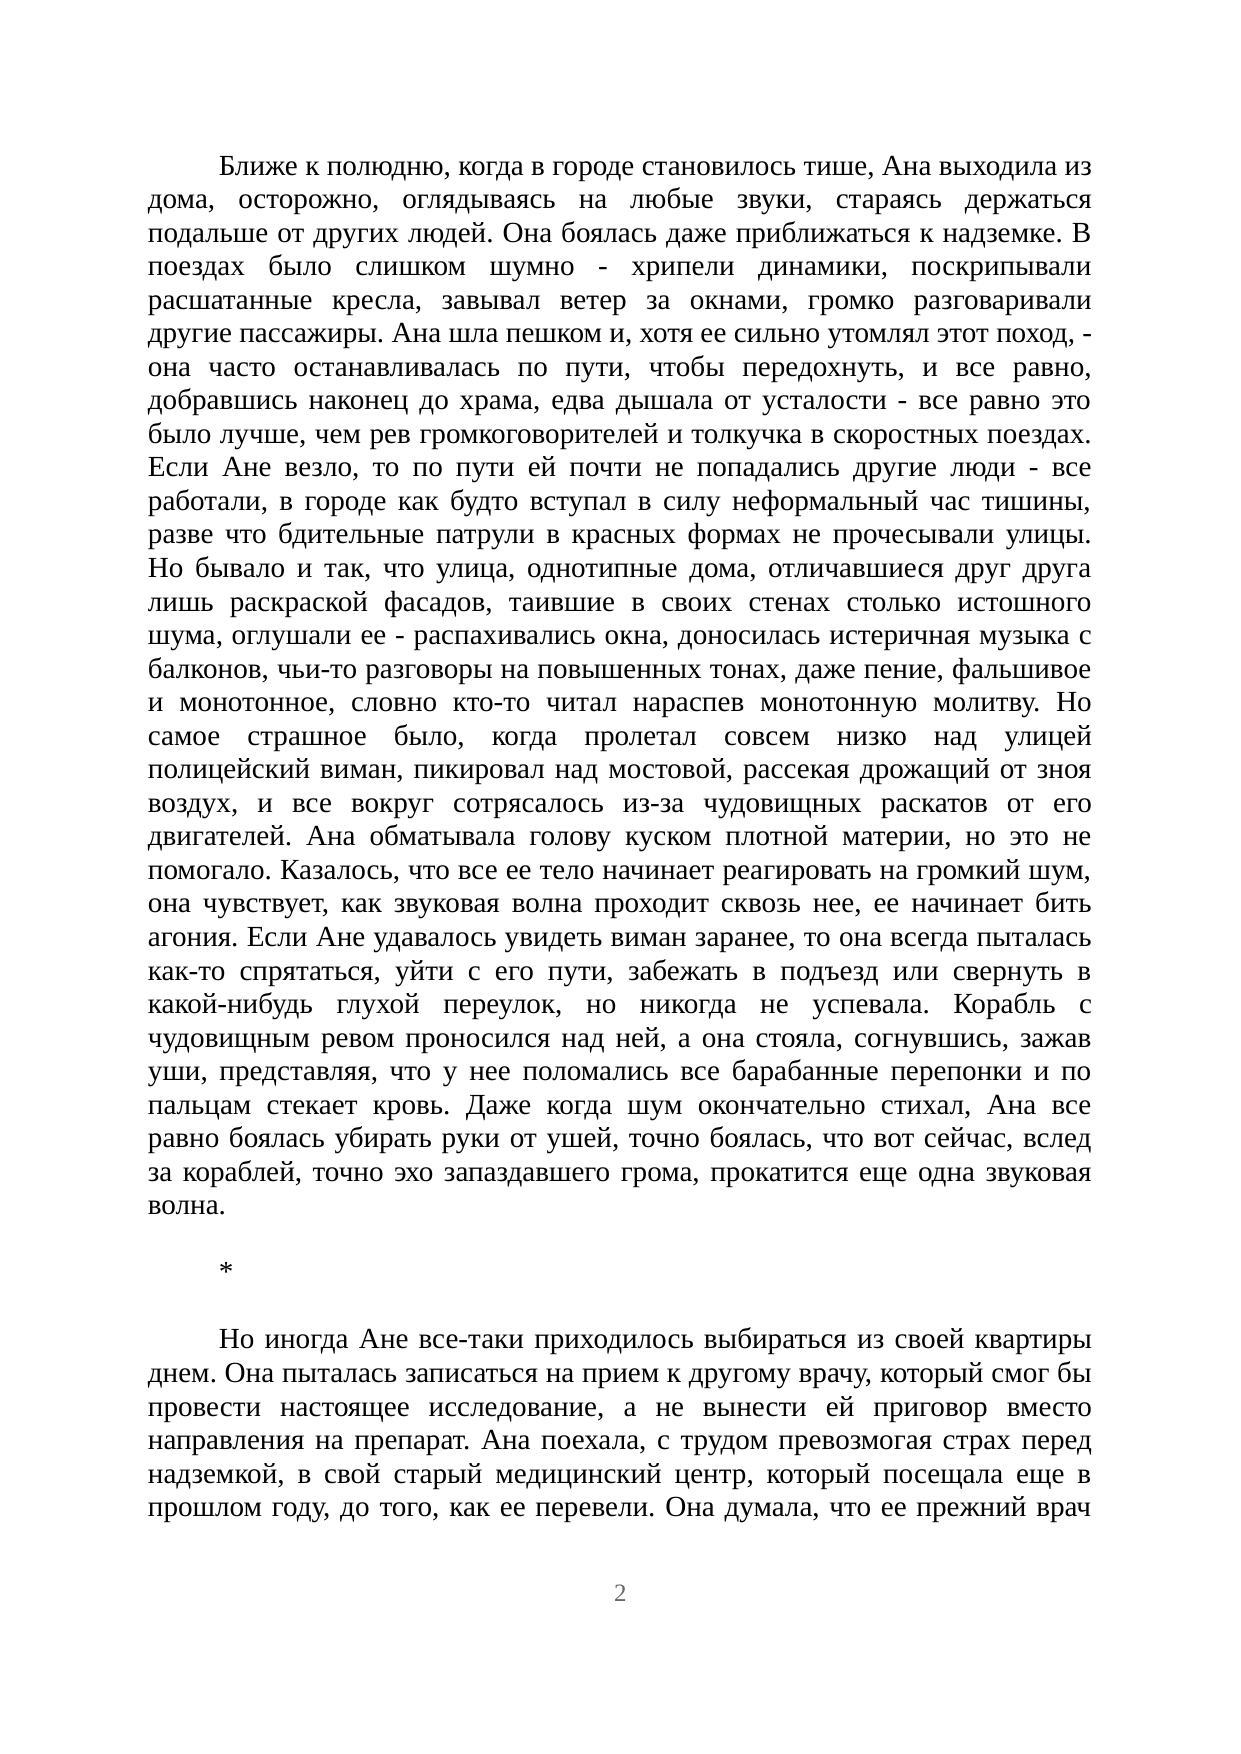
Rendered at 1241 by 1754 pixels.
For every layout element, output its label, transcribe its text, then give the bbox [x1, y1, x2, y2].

text Но иногда Ане все-таки приходилось выбираться из своей квартиры днем. Она пыталась записаться на прием к другому врачу, который смог бы провести настоящее исследование, а не вынести ей приговор вместо направления на препарат. Ана поехала, с трудом превозмогая страх перед надземкой, в свой старый медицинский центр, который посещала еще в прошлом году, до того, как ее перевели. Она думала, что ее прежний врач [148, 1322, 1093, 1523]
text Ближе к полюдню, когда в городе становилось тише, Ана выходила из дома, осторожно, оглядываясь на любые звуки, стараясь держаться подальше от других людей. Она боялась даже приближаться к надземке. В поездах было слишком шумно - хрипели динамики, поскрипывали расшатанные кресла, завывал ветер за окнами, громко разговаривали другие пассажиры. Ана шла пешком и, хотя ее сильно утомлял этот поход, - она часто останавливалась по пути, чтобы передохнуть, и все равно, добравшись наконец до храма, едва дышала от усталости - все равно это было лучше, чем рев громкоговорителей и толкучка в скоростных поездах. Если Ане везло, то по пути ей почти не попадались другие люди - все работали, в городе как будто вступал в силу неформальный час тишины, разве что бдительные патрули в красных формах не прочесывали улицы. Но бывало и так, что улица, однотипные дома, отличавшиеся друг друга лишь раскраской фасадов, таившие в своих стенах столько истошного шума, оглушали ее - распахивались окна, доносилась истеричная музыка с балконов, чьи-то разговоры на повышенных тонах, даже пение, фальшивое и монотонное, словно кто-то читал нараспев монотонную молитву. Но самое страшное было, когда пролетал совсем низко над улицей полицейский виман, пикировал над мостовой, рассекая дрожащий от зноя воздух, и все вокруг сотрясалось из-за чудовищных раскатов от его двигателей. Ана обматывала голову куском плотной материи, но это не помогало. Казалось, что все ее тело начинает реагировать на громкий шум, она чувствует, как звуковая волна проходит сквозь нее, ее начинает бить агония. Если Ане удавалось увидеть виман заранее, то она всегда пыталась как-то спрятаться, уйти с его пути, забежать в подъезд или свернуть в какой-нибудь глухой переулок, но никогда не успевала. Корабль с чудовищным ревом проносился над ней, а она стояла, согнувшись, зажав уши, представляя, что у нее поломались все барабанные перепонки и по пальцам стекает кровь. Даже когда шум окончательно стихал, Ана все равно боялась убирать руки от ушей, точно боялась, что вот сейчас, вслед за кораблей, точно эхо запаздавшего грома, прокатится еще одна звуковая волна. [148, 148, 1093, 1221]
text * [148, 1254, 1093, 1288]
